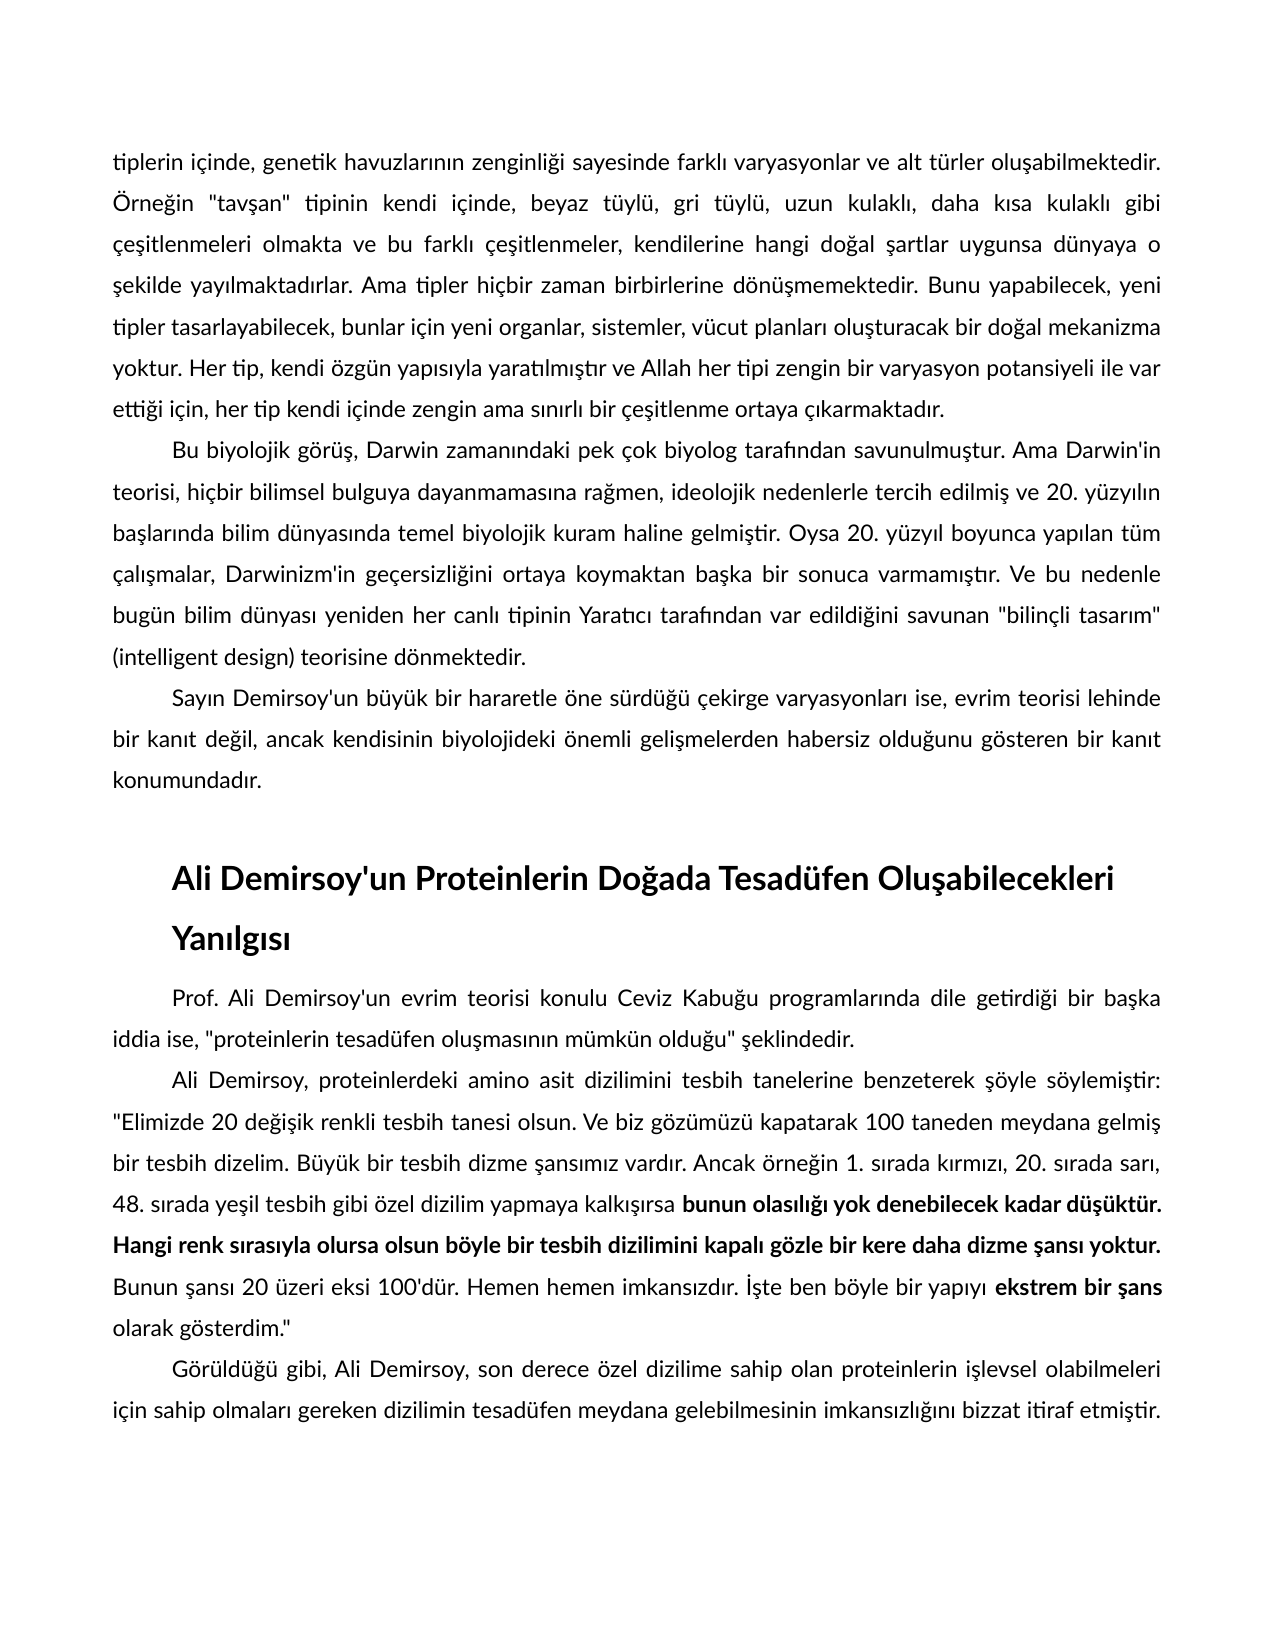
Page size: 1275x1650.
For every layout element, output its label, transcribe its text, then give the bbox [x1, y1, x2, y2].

text tiplerin içinde, genetik havuzlarının zenginliği sayesinde farklı varyasyonlar ve alt türler oluşabilmektedir. Örneğin "tavşan" tipinin kendi içinde, beyaz tüylü, gri tüylü, uzun kulaklı, daha kısa kulaklı gibi çeşitlenmeleri olmakta ve bu farklı çeşitlenmeler, kendilerine hangi doğal şartlar uygunsa dünyaya o şekilde yayılmaktadırlar. Ama tipler hiçbir zaman birbirlerine dönüşmemektedir. Bunu yapabilecek, yeni tipler tasarlayabilecek, bunlar için yeni organlar, sistemler, vücut planları oluşturacak bir doğal mekanizma yoktur. Her tip, kendi özgün yapısıyla yaratılmıştır ve Allah her tipi zengin bir varyasyon potansiyeli ile var ettiği için, her tip kendi içinde zengin ama sınırlı bir çeşitlenme ortaya çıkarmaktadır. [112, 148, 1162, 423]
text Sayın Demirsoy'un büyük bir hararetle öne sürdüğü çekirge varyasyonları ise, evrim teorisi lehinde bir kanıt değil, ancak kendisinin biyolojideki önemli gelişmelerden habersiz olduğunu gösteren bir kanıt konumundadır. [112, 684, 1162, 794]
text Prof. Ali Demirsoy'un evrim teorisi konulu Ceviz Kabuğu programlarında dile getirdiği bir başka iddia ise, "proteinlerin tesadüfen oluşmasının mümkün olduğu" şeklindedir. [112, 984, 1162, 1053]
text Görüldüğü gibi, Ali Demirsoy, son derece özel dizilime sahip olan proteinlerin işlevsel olabilmeleri için sahip olmaları gereken dizilimin tesadüfen meydana gelebilmesinin imkansızlığını bizzat itiraf etmiştir. [112, 1355, 1162, 1424]
text Ali Demirsoy'un Proteinlerin Doğada Tesadüfen Oluşabilecekleri Yanılgısı [172, 858, 1162, 958]
text Bu biyolojik görüş, Darwin zamanındaki pek çok biyolog tarafından savunulmuştur. Ama Darwin'in teorisi, hiçbir bilimsel bulguya dayanmamasına rağmen, ideolojik nedenlerle tercih edilmiş ve 20. yüzyılın başlarında bilim dünyasında temel biyolojik kuram haline gelmiştir. Oysa 20. yüzyıl boyunca yapılan tüm çalışmalar, Darwinizm'in geçersizliğini ortaya koymaktan başka bir sonuca varmamıştır. Ve bu nedenle bugün bilim dünyası yeniden her canlı tipinin Yaratıcı tarafından var edildiğini savunan "bilinçli tasarım" (intelligent design) teorisine dönmektedir. [112, 436, 1162, 670]
text Ali Demirsoy, proteinlerdeki amino asit dizilimini tesbih tanelerine benzeterek şöyle söylemiştir: "Elimizde 20 değişik renkli tesbih tanesi olsun. Ve biz gözümüzü kapatarak 100 taneden meydana gelmiş bir tesbih dizelim. Büyük bir tesbih dizme şansımız vardır. Ancak örneğin 1. sırada kırmızı, 20. sırada sarı, 48. sırada yeşil tesbih gibi özel dizilim yapmaya kalkışırsa bunun olasılığı yok denebilecek kadar düşüktür. Hangi renk sırasıyla olursa olsun böyle bir tesbih dizilimini kapalı gözle bir kere daha dizme şansı yoktur. Bunun şansı 20 üzeri eksi 100'dür. Hemen hemen imkansızdır. İşte ben böyle bir yapıyı ekstrem bir şans olarak gösterdim." [112, 1066, 1162, 1341]
